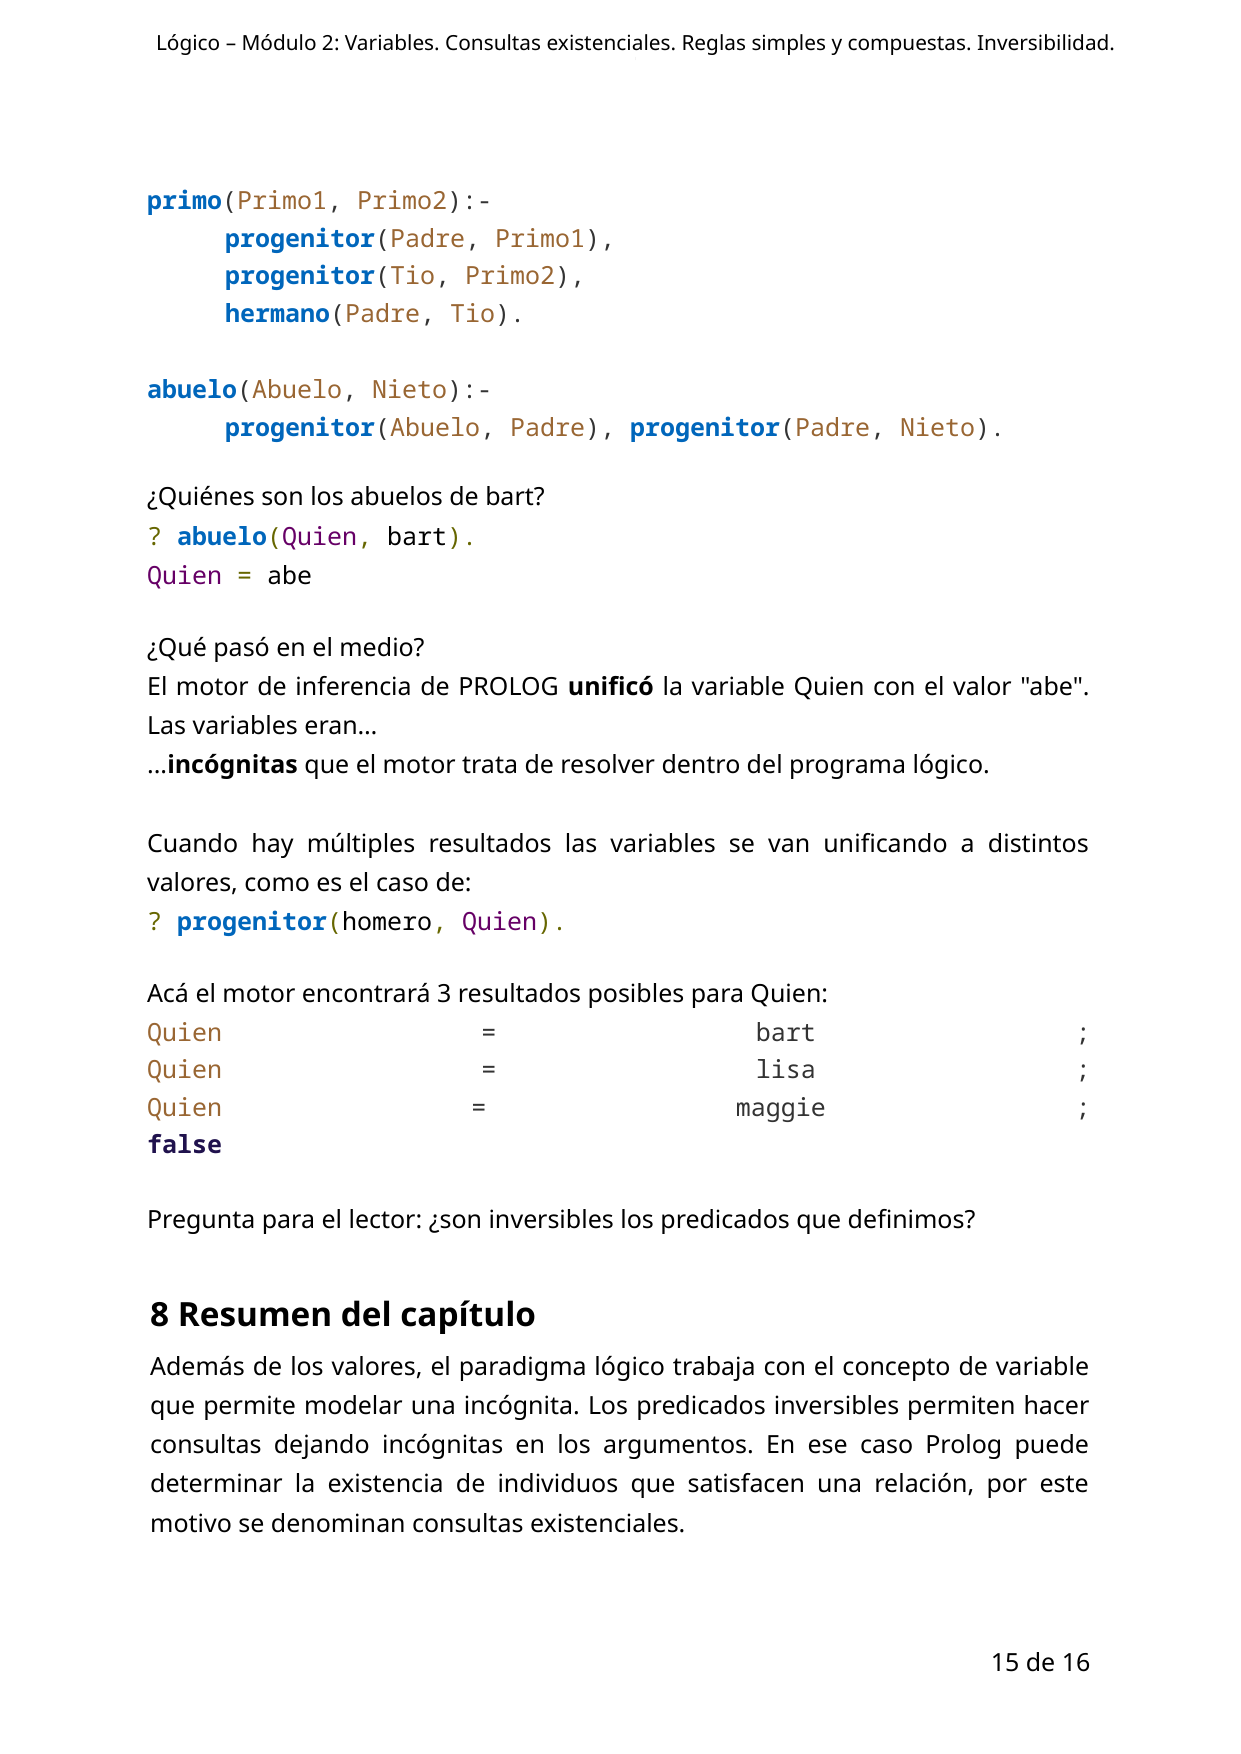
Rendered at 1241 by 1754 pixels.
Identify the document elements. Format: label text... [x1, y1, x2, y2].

text ? progenitor(homero, Quien). [147, 904, 1090, 938]
text Acá el motor encontrará 3 resultados posibles para Quien: [147, 975, 1090, 1009]
text progenitor(Abuelo, Padre), progenitor(Padre, Nieto). [222, 409, 1090, 443]
text ¿Quiénes son los abuelos de bart? [147, 479, 1090, 513]
text progenitor(Padre, Primo1), [222, 220, 1090, 254]
text ¿Qué pasó en el medio? [147, 629, 1090, 664]
subtitle 8 Resumen del capítulo [150, 1291, 1090, 1336]
text El motor de inferencia de PROLOG unificó la variable Quien con el valor "abe". Las variables eran… [147, 669, 1090, 742]
text ? abuelo(Quien, bart). [147, 518, 1090, 552]
text Además de los valores, el paradigma lógico trabaja con el concepto de variable que permite modelar una incógnita. Los predicados inversibles permiten hacer consultas dejando incógnitas en los argumentos. En ese caso Prolog puede determinar la existencia de individuos que satisfacen una relación, por este motivo se denominan consultas existenciales. [150, 1349, 1090, 1539]
text Quien = abe [147, 557, 1090, 591]
text Quien = bart ; Quien = lisa ; Quien = maggie ; false [147, 1014, 1090, 1161]
text Pregunta para el lector: ¿son inversibles los predicados que definimos? [147, 1202, 1090, 1236]
text ...incógnitas que el motor trata de resolver dentro del programa lógico. [147, 747, 1090, 781]
text progenitor(Tio, Primo2), [222, 258, 1090, 292]
text Cuando hay múltiples resultados las variables se van unificando a distintos valores, como es el caso de: [147, 825, 1090, 899]
text hermano(Padre, Tio). [150, 295, 1090, 329]
text primo(Primo1, Primo2):- [147, 183, 1090, 217]
text abuelo(Abuelo, Nieto):- [147, 372, 1090, 406]
